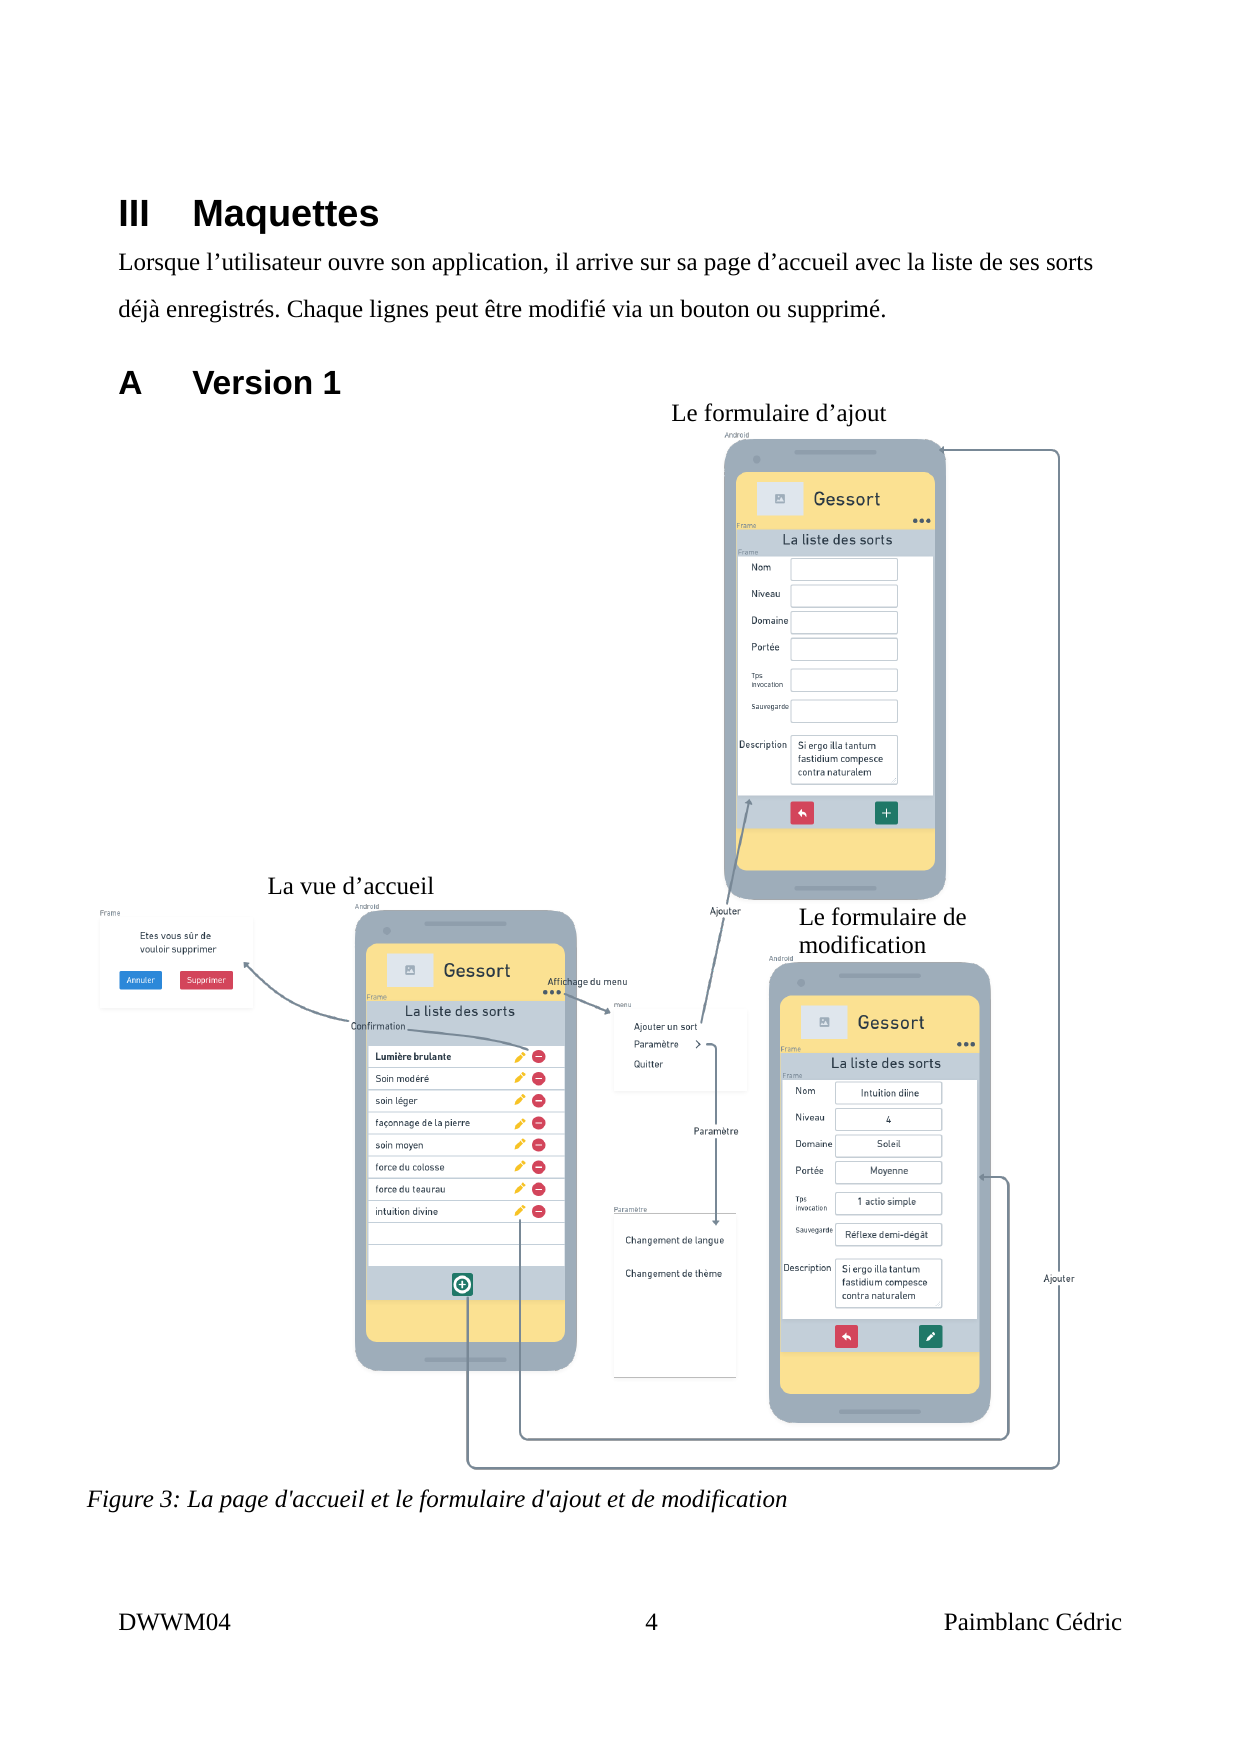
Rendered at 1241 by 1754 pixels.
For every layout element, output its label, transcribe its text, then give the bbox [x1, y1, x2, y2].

text [87, 1513, 1091, 1537]
subtitle Maquettes [118, 191, 1122, 234]
text Lorsque l’utilisateur ouvre son application, il arrive sur sa page d’accueil avec la liste de ses sorts [118, 247, 1122, 276]
subtitle Version 1 [118, 363, 1122, 402]
text Figure 3: La page d'accueil et le formulaire d'ajout et de modification [87, 1484, 1091, 1513]
picture [86, 416, 1091, 1484]
text déjà enregistrés. Chaque lignes peut être modifié via un bouton ou supprimé. [118, 294, 1122, 323]
